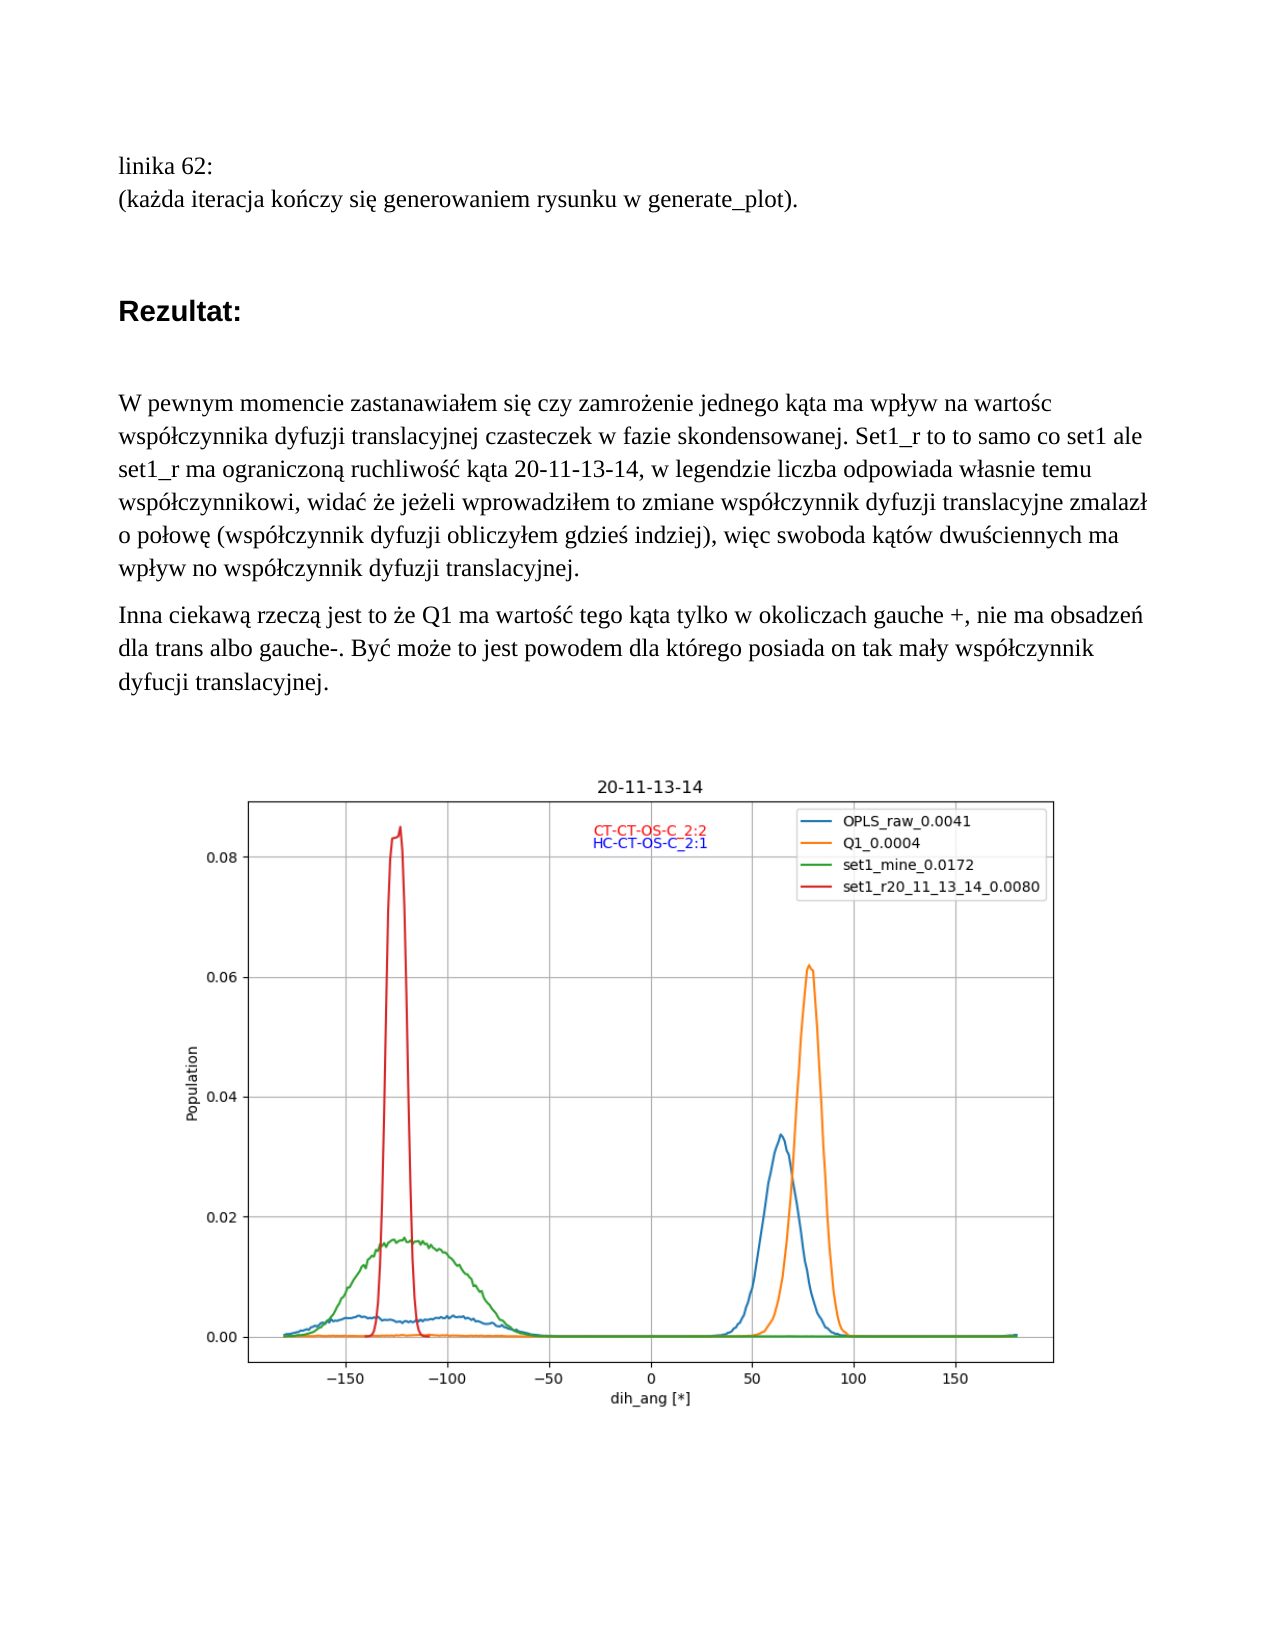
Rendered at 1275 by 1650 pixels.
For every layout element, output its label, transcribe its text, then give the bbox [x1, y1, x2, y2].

picture [118, 714, 1157, 1442]
text W pewnym momencie zastanawiałem się czy zamrożenie jednego kąta ma wpływ na wartośc współczynnika dyfuzji translacyjnej czasteczek w fazie skondensowanej. Set1_r to to samo co set1 ale set1_r ma ograniczoną ruchliwość kąta 20-11-13-14, w legendzie liczba odpowiada własnie temu współczynnikowi, widać że jeżeli wprowadziłem to zmiane współczynnik dyfuzji translacyjne zmalazł o połowę (współczynnik dyfuzji obliczyłem gdzieś indziej), więc swoboda kątów dwuściennych ma wpływ no współczynnik dyfuzji translacyjnej. [118, 388, 1157, 582]
subtitle Rezultat: [118, 294, 1157, 328]
text linika 62: (każda iteracja kończy się generowaniem rysunku w generate_plot). [118, 118, 1157, 213]
text Inna ciekawą rzeczą jest to że Q1 ma wartość tego kąta tylko w okoliczach gauche +, nie ma obsadzeń dla trans albo gauche-. Być może to jest powodem dla którego posiada on tak mały współczynnik dyfucji translacyjnej. [118, 601, 1157, 695]
